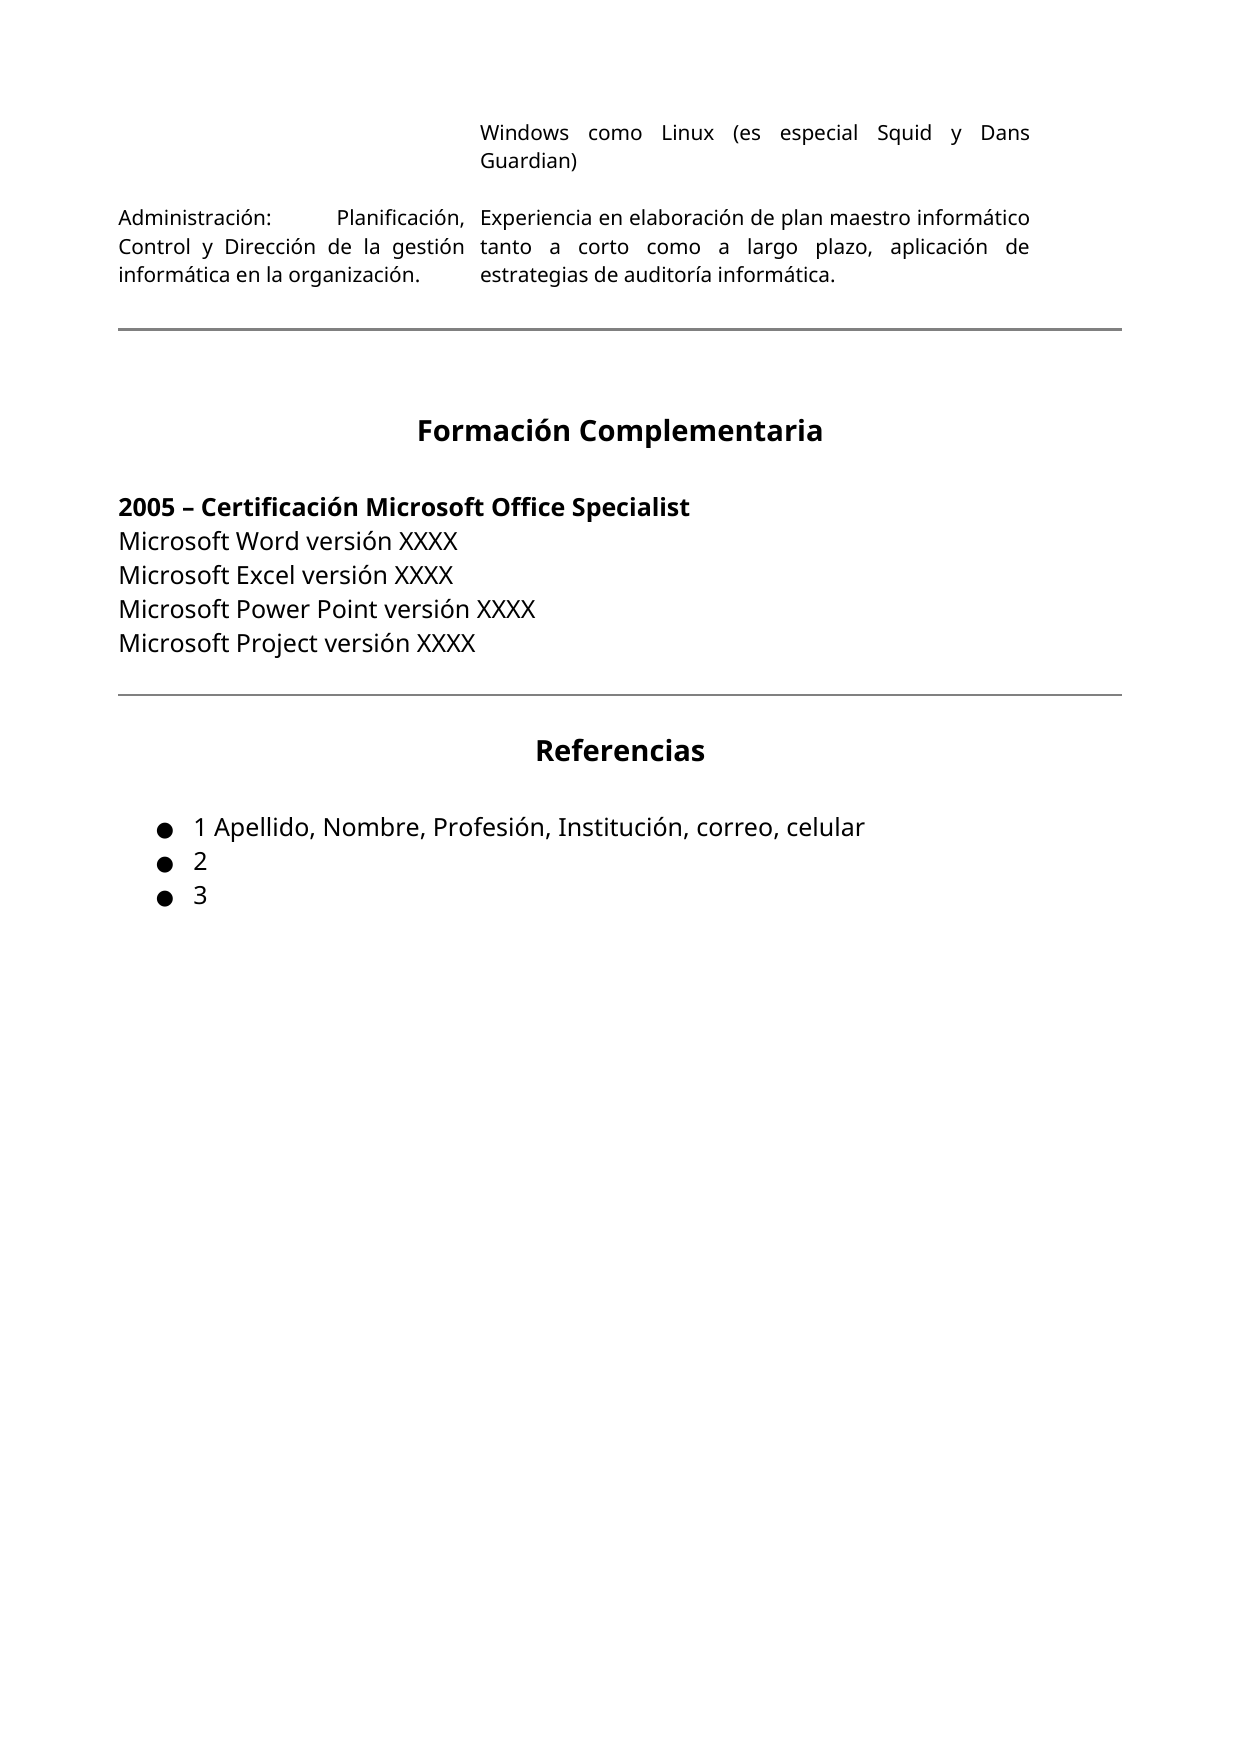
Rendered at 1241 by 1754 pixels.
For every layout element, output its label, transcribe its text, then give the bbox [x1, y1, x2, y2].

table_cell Experiencia en elaboración de plan maestro informático tanto a corto como a largo plazo, aplicación de estrategias de auditoría informática. [473, 204, 1038, 289]
text Formación Complementaria [118, 410, 1122, 449]
list 3 [156, 877, 1122, 911]
table_cell [111, 118, 472, 203]
list 1 Apellido, Nombre, Profesión, Institución, correo, celular [156, 809, 1122, 843]
text Microsoft Project versión XXXX [118, 626, 1122, 659]
text Microsoft Power Point versión XXXX [118, 591, 1122, 626]
text Microsoft Excel versión XXXX [118, 557, 1122, 591]
list 2 [156, 843, 1122, 877]
text Referencias [118, 730, 1122, 769]
text 2005 – Certificación Microsoft Office Specialist [118, 489, 1122, 523]
table_cell Administración: Planificación, Control y Dirección de la gestión informática en la organización. [111, 204, 472, 289]
text Microsoft Word versión XXXX [118, 523, 1122, 557]
table_cell Windows como Linux (es especial Squid y Dans Guardian) [473, 118, 1038, 203]
